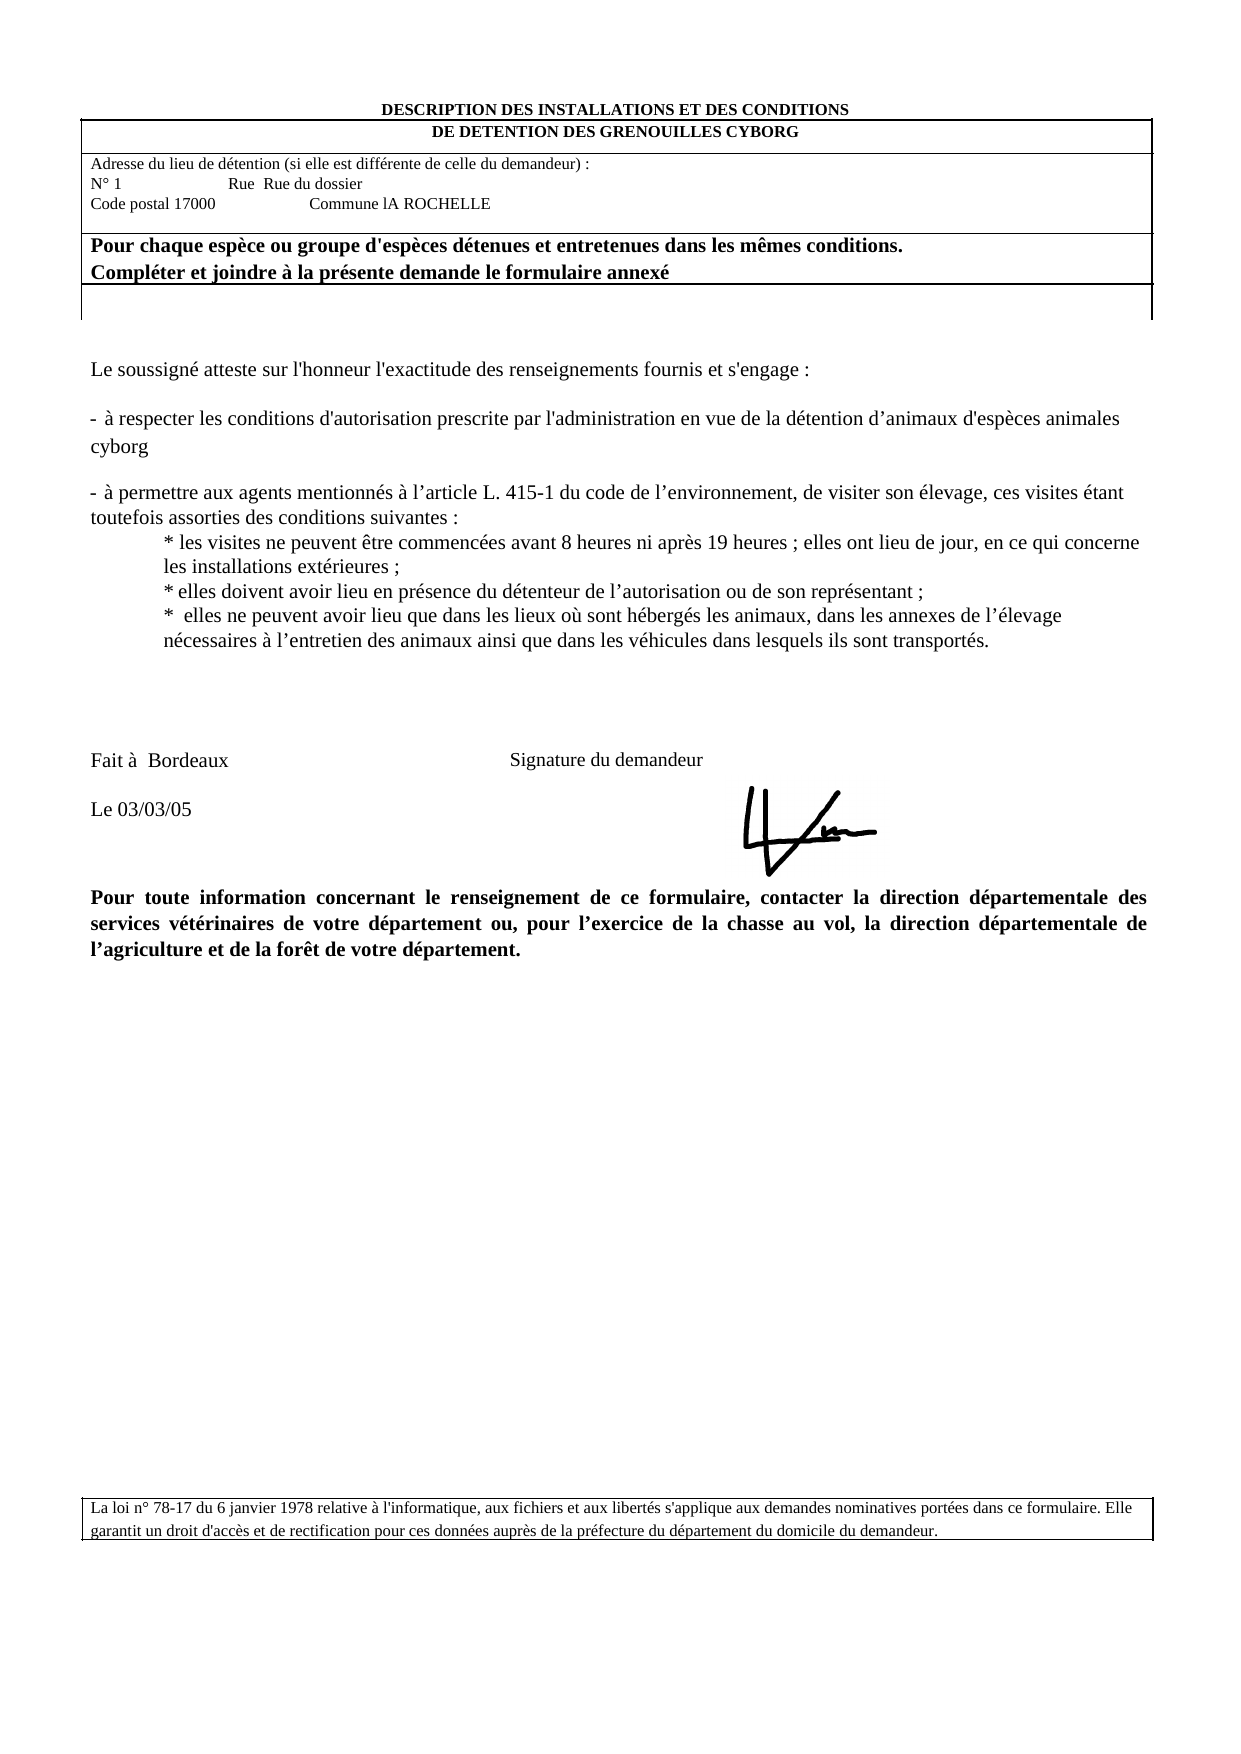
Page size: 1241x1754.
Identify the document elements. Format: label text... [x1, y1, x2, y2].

list elles doivent avoir lieu en présence du détenteur de l’autorisation ou de son représentant ; [163, 579, 1148, 603]
text N° 1 Rue Rue du dossier [90, 174, 1148, 193]
text Pour toute information concernant le renseignement de ce formulaire, contacter la direction départementale des services vétérinaires de votre département ou, pour l’exercice de la chasse au vol, la direction départementale de l’agriculture et de la forêt de votre département. [90, 885, 1148, 961]
text Pour chaque espèce ou groupe d'espèces détenues et entretenues dans les mêmes conditions. [90, 234, 1148, 257]
text Fait à Bordeaux [90, 748, 466, 772]
text DESCRIPTION DES INSTALLATIONS ET DES CONDITIONS [89, 100, 1141, 119]
text DE DETENTION DES GRENOUILLES CYBORG [89, 122, 1141, 141]
text [890, 797, 1148, 821]
list les visites ne peuvent être commencées avant 8 heures ni après 19 heures ; elles ont lieu de jour, en ce qui concerne les installations extérieures ; [163, 530, 1140, 578]
picture [725, 775, 890, 878]
list elles ne peuvent avoir lieu que dans les lieux où sont hébergés les animaux, dans les annexes de l’élevage nécessaires à l’entretien des animaux ainsi que dans les véhicules dans lesquels ils sont transportés. [163, 603, 1140, 652]
text La loi n° 78-17 du 6 janvier 1978 relative à l'informatique, aux fichiers et aux libertés s'applique aux demandes nominatives portées dans ce formulaire. Elle garantit un droit d'accès et de rectification pour ces données auprès de la préfecture du département du domicile du demandeur. [90, 1499, 1140, 1539]
list à respecter les conditions d'autorisation prescrite par l'administration en vue de la détention d’animaux d'espèces animales cyborg [89, 406, 1140, 458]
text Code postal 17000 Commune lA ROCHELLE [90, 193, 1148, 213]
text Compléter et joindre à la présente demande le formulaire annexé [90, 260, 1148, 283]
text Signature du demandeur [509, 748, 1148, 771]
text Le soussigné atteste sur l'honneur l'exactitude des renseignements fournis et s'engage : [90, 357, 1148, 381]
text Le 03/03/05 [90, 797, 725, 821]
list à permettre aux agents mentionnés à l’article L. 415-1 du code de l’environnement, de visiter son élevage, ces visites étant toutefois assorties des conditions suivantes : [89, 479, 1140, 529]
text Adresse du lieu de détention (si elle est différente de celle du demandeur) : [90, 154, 1148, 173]
